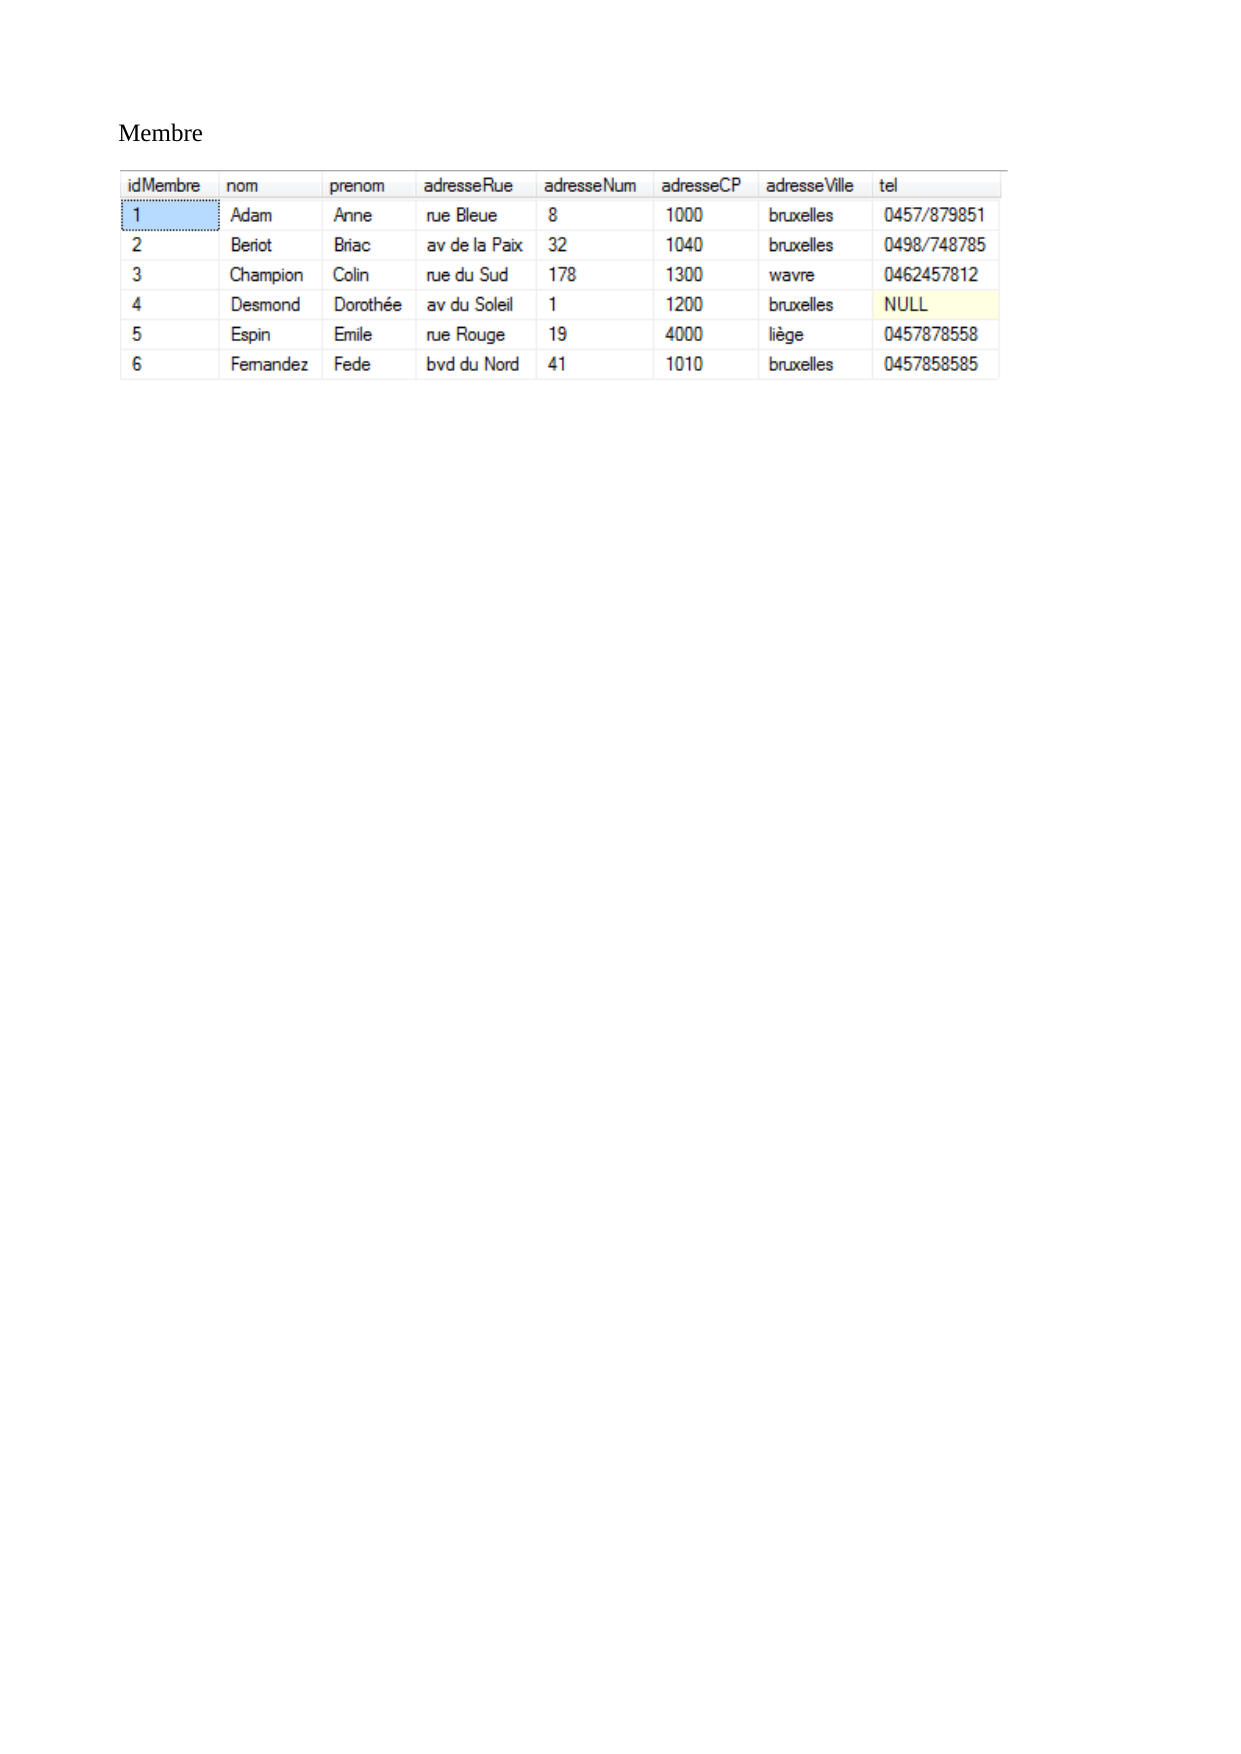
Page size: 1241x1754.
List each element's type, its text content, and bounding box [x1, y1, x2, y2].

picture [120, 170, 1008, 396]
text Membre [118, 118, 1122, 147]
